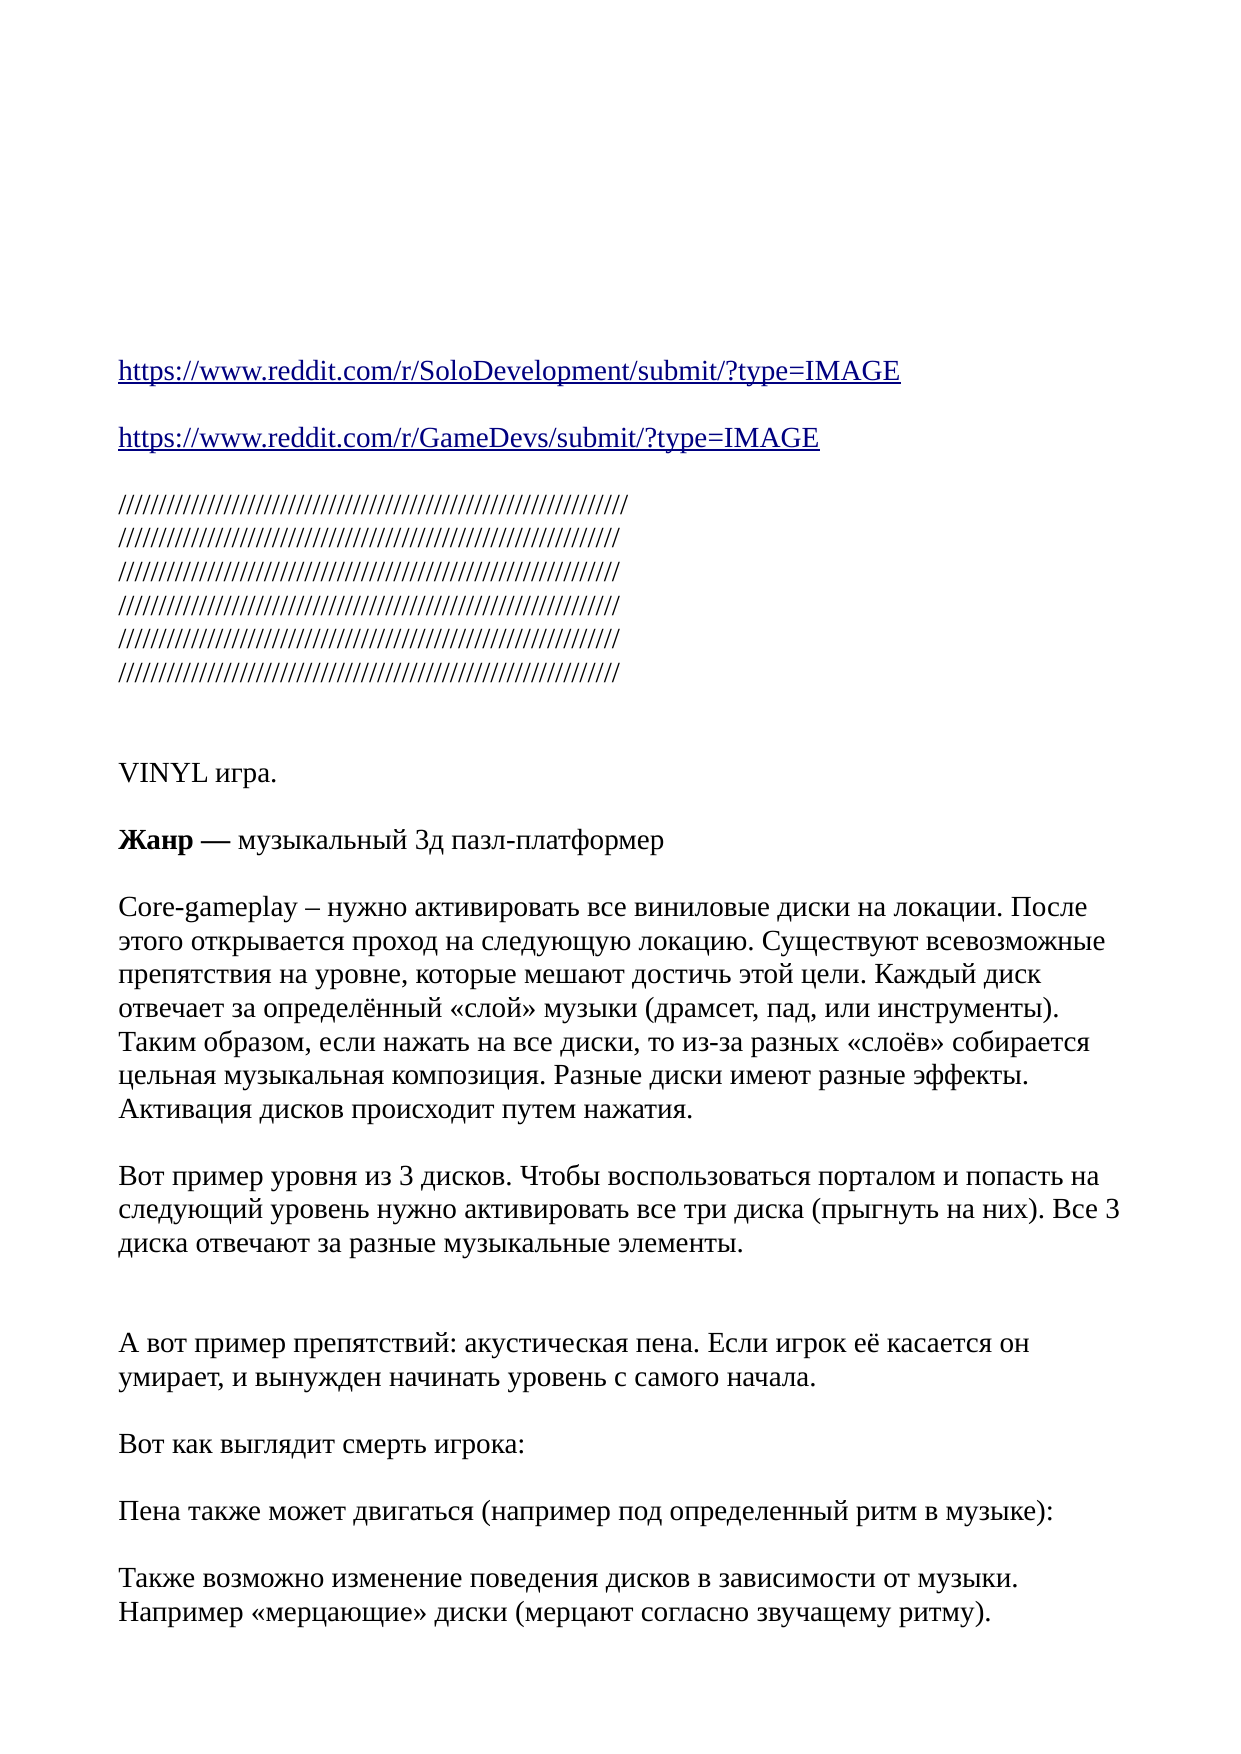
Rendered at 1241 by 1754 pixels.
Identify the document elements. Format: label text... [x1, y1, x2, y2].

text ////////////////////////////////////////////////////////////// [118, 554, 1122, 588]
text Вот пример уровня из 3 дисков. Чтобы воспользоваться порталом и попасть на следующий уровень нужно активировать все три диска (прыгнуть на них). Все 3 диска отвечают за разные музыкальные элементы. [118, 1158, 1122, 1258]
text VINYL игра. Жанр — музыкальный 3д пазл-платформер [118, 755, 1122, 856]
text ////////////////////////////////////////////////////////////// [118, 655, 1122, 688]
text https://www.reddit.com/r/GameDevs/submit/?type=IMAGE [118, 420, 1122, 453]
text Core-gameplay – нужно активировать все виниловые диски на локации. После этого открывается проход на следующую локацию. Существуют всевозможные препятствия на уровне, которые мешают достичь этой цели. Каждый диск отвечает за определённый «слой» музыки (драмсет, пад, или инструменты). Таким образом, если нажать на все диски, то из-за разных «слоёв» собирается цельная музыкальная композиция. Разные диски имеют разные эффекты. Активация дисков происходит путем нажатия. [118, 889, 1122, 1124]
text Также возможно изменение поведения дисков в зависимости от музыки. Например «мерцающие» диски (мерцают согласно звучащему ритму). [118, 1560, 1122, 1627]
text Вот как выглядит смерть игрока: [118, 1426, 1122, 1460]
text /////////////////////////////////////////////////////////////// [118, 487, 1122, 521]
text ////////////////////////////////////////////////////////////// [118, 621, 1122, 655]
text ////////////////////////////////////////////////////////////// [118, 521, 1122, 554]
text Пена также может двигаться (например под определенный ритм в музыке): [118, 1493, 1122, 1527]
text А вот пример препятствий: акустическая пена. Если игрок её касается он умирает, и вынужден начинать уровень с самого начала. [118, 1326, 1122, 1393]
text ////////////////////////////////////////////////////////////// [118, 588, 1122, 621]
text https://www.reddit.com/r/SoloDevelopment/submit/?type=IMAGE [118, 353, 1122, 386]
